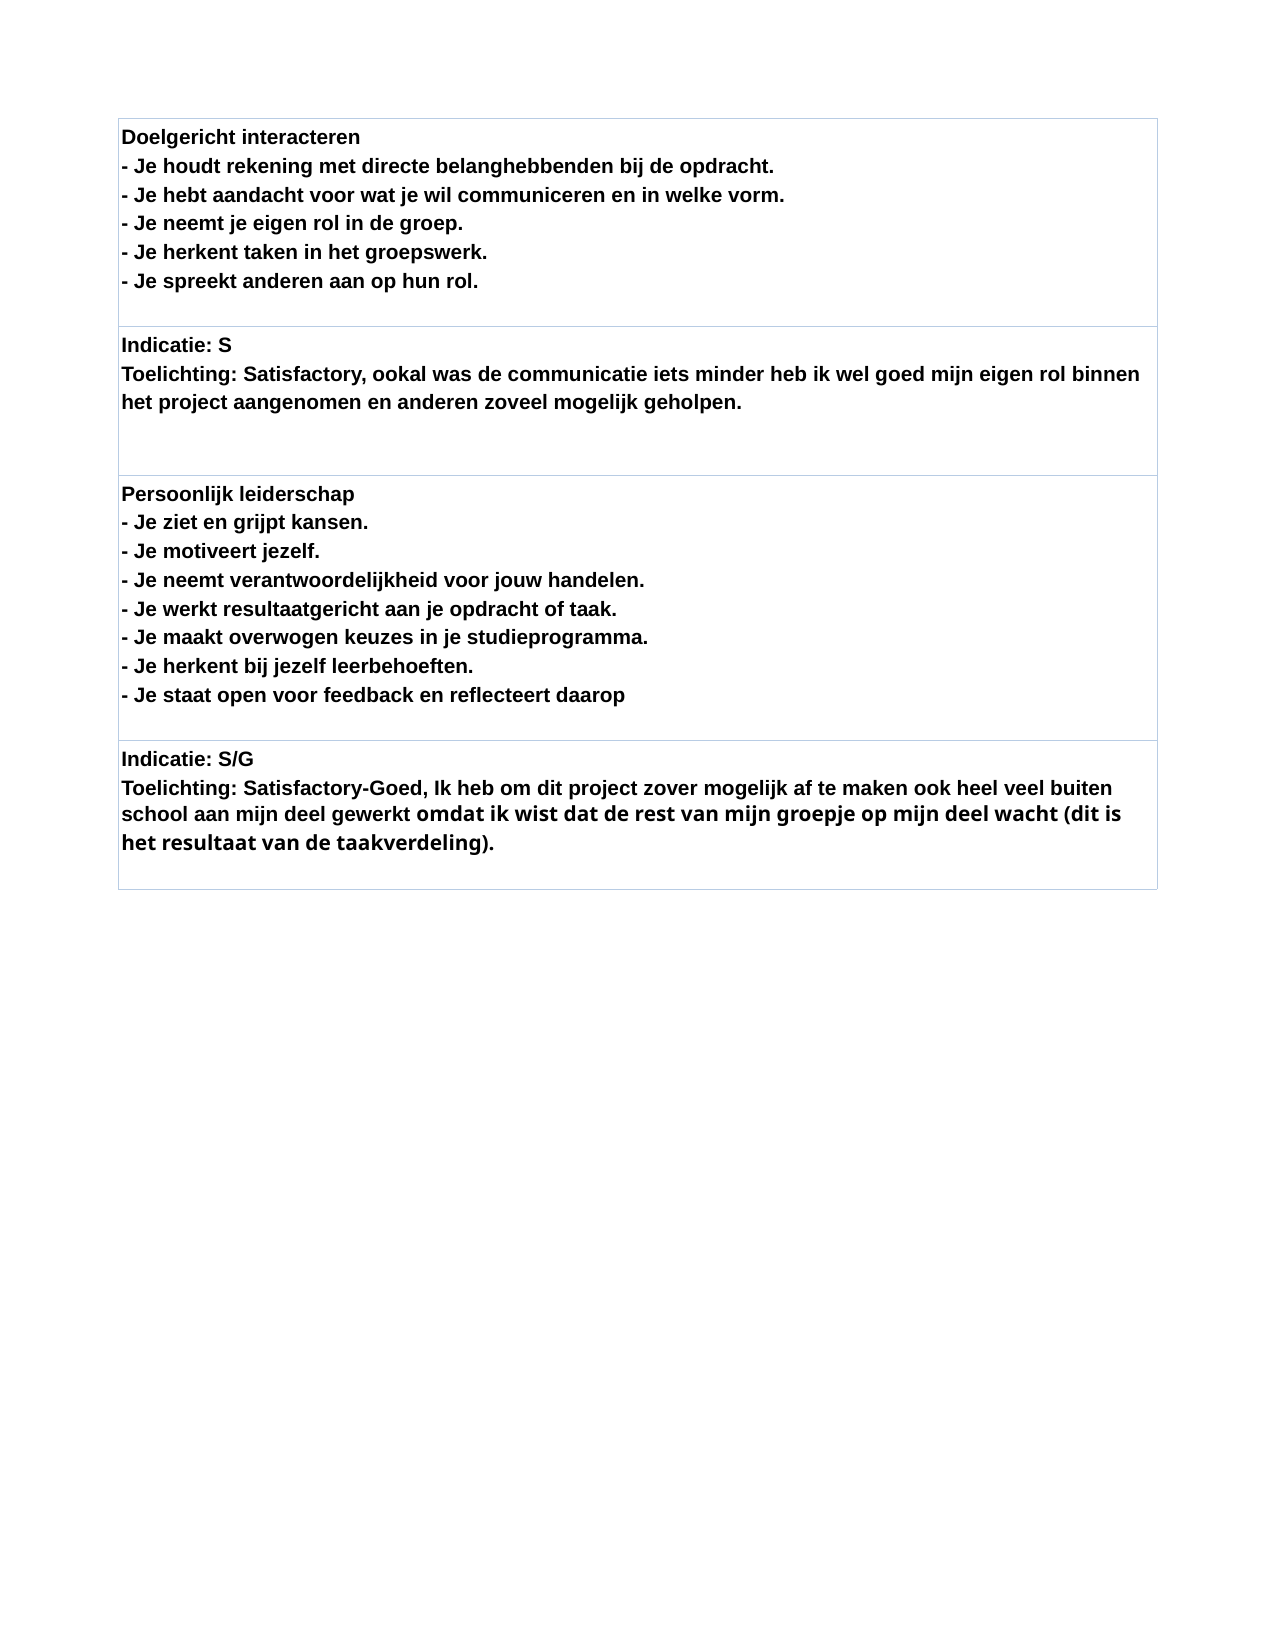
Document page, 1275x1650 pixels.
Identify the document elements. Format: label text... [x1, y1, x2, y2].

table_cell Doelgericht interacteren - Je houdt rekening met directe belanghebbenden bij de opdracht. - Je hebt aandacht voor wat je wil communiceren en in welke vorm. - Je neemt je eigen rol in de groep. - Je herkent taken in het groepswerk. - Je spreekt anderen aan op hun rol. [119, 119, 1157, 326]
table_cell Indicatie: S Toelichting: Satisfactory, ookal was de communicatie iets minder heb ik wel goed mijn eigen rol binnen het project aangenomen en anderen zoveel mogelijk geholpen. [119, 327, 1157, 474]
table_cell Persoonlijk leiderschap - Je ziet en grijpt kansen. - Je motiveert jezelf. - Je neemt verantwoordelijkheid voor jouw handelen. - Je werkt resultaatgericht aan je opdracht of taak. - Je maakt overwogen keuzes in je studieprogramma. - Je herkent bij jezelf leerbehoeften. - Je staat open voor feedback en reflecteert daarop [119, 476, 1157, 740]
table_cell Indicatie: S/G Toelichting: Satisfactory-Goed, Ik heb om dit project zover mogelijk af te maken ook heel veel buiten school aan mijn deel gewerkt omdat ik wist dat de rest van mijn groepje op mijn deel wacht (dit is het resultaat van de taakverdeling). [119, 741, 1157, 888]
